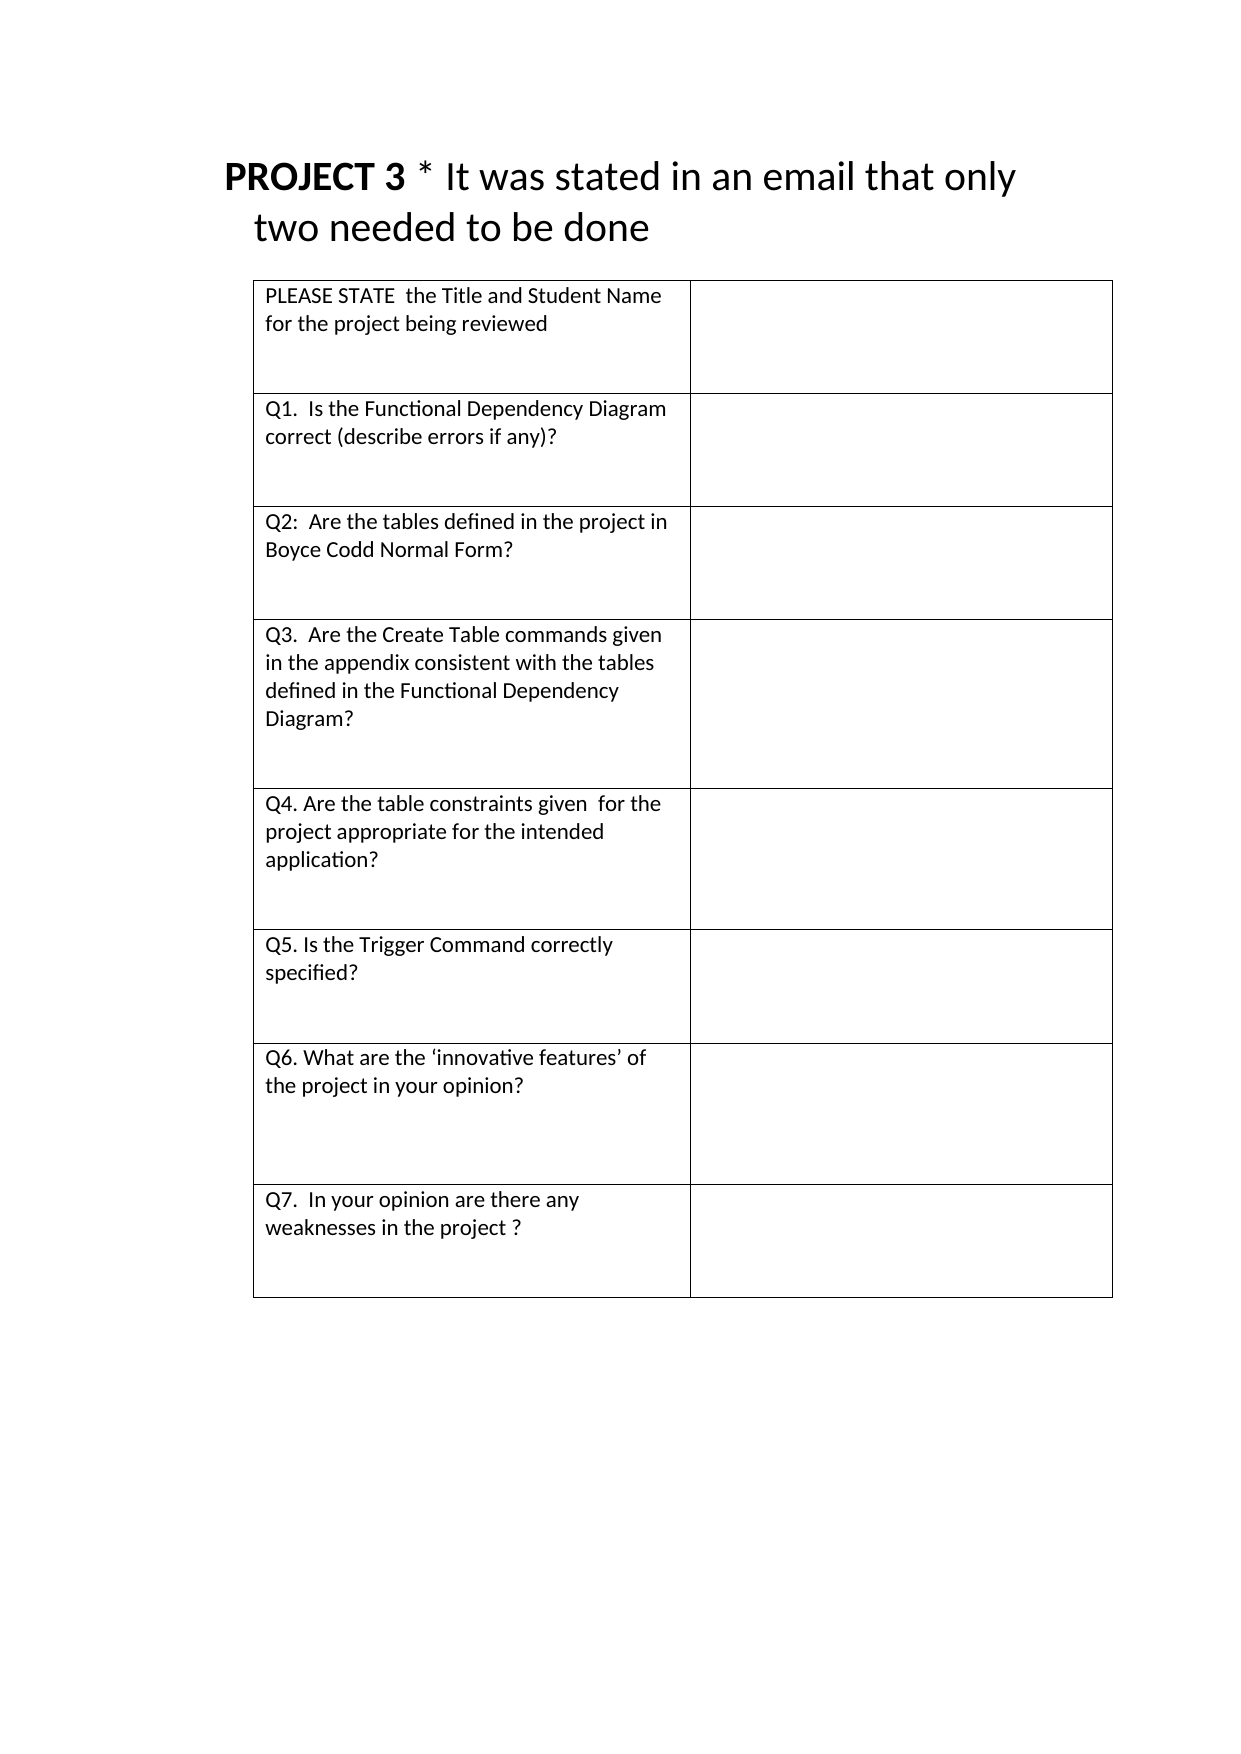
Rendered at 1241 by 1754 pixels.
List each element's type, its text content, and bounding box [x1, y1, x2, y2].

table_cell Q2: Are the tables defined in the project in Boyce Codd Normal Form? [254, 507, 690, 619]
table_cell Q6. What are the ‘innovative features’ of the project in your opinion? [254, 1044, 690, 1184]
table_cell Q7. In your opinion are there any weaknesses in the project ? [254, 1185, 690, 1297]
table_header PLEASE STATE the Title and Student Name for the project being reviewed [254, 281, 690, 393]
text PROJECT 3 * It was stated in an email that only two needed to be done [224, 150, 1090, 252]
table_cell [691, 394, 1112, 506]
table_cell [691, 507, 1112, 619]
table_cell [691, 930, 1112, 1042]
table_cell Q5. Is the Trigger Command correctly specified? [254, 930, 690, 1042]
table_cell [691, 620, 1112, 788]
table_cell [691, 789, 1112, 929]
table_cell Q1. Is the Functional Dependency Diagram correct (describe errors if any)? [254, 394, 690, 506]
table_cell Q3. Are the Create Table commands given in the appendix consistent with the tables defined in the Functional Dependency Diagram? [254, 620, 690, 788]
table_cell Q4. Are the table constraints given for the project appropriate for the intended application? [254, 789, 690, 929]
table_cell [691, 1185, 1112, 1297]
table_cell [691, 1044, 1112, 1184]
table_header [691, 281, 1112, 393]
